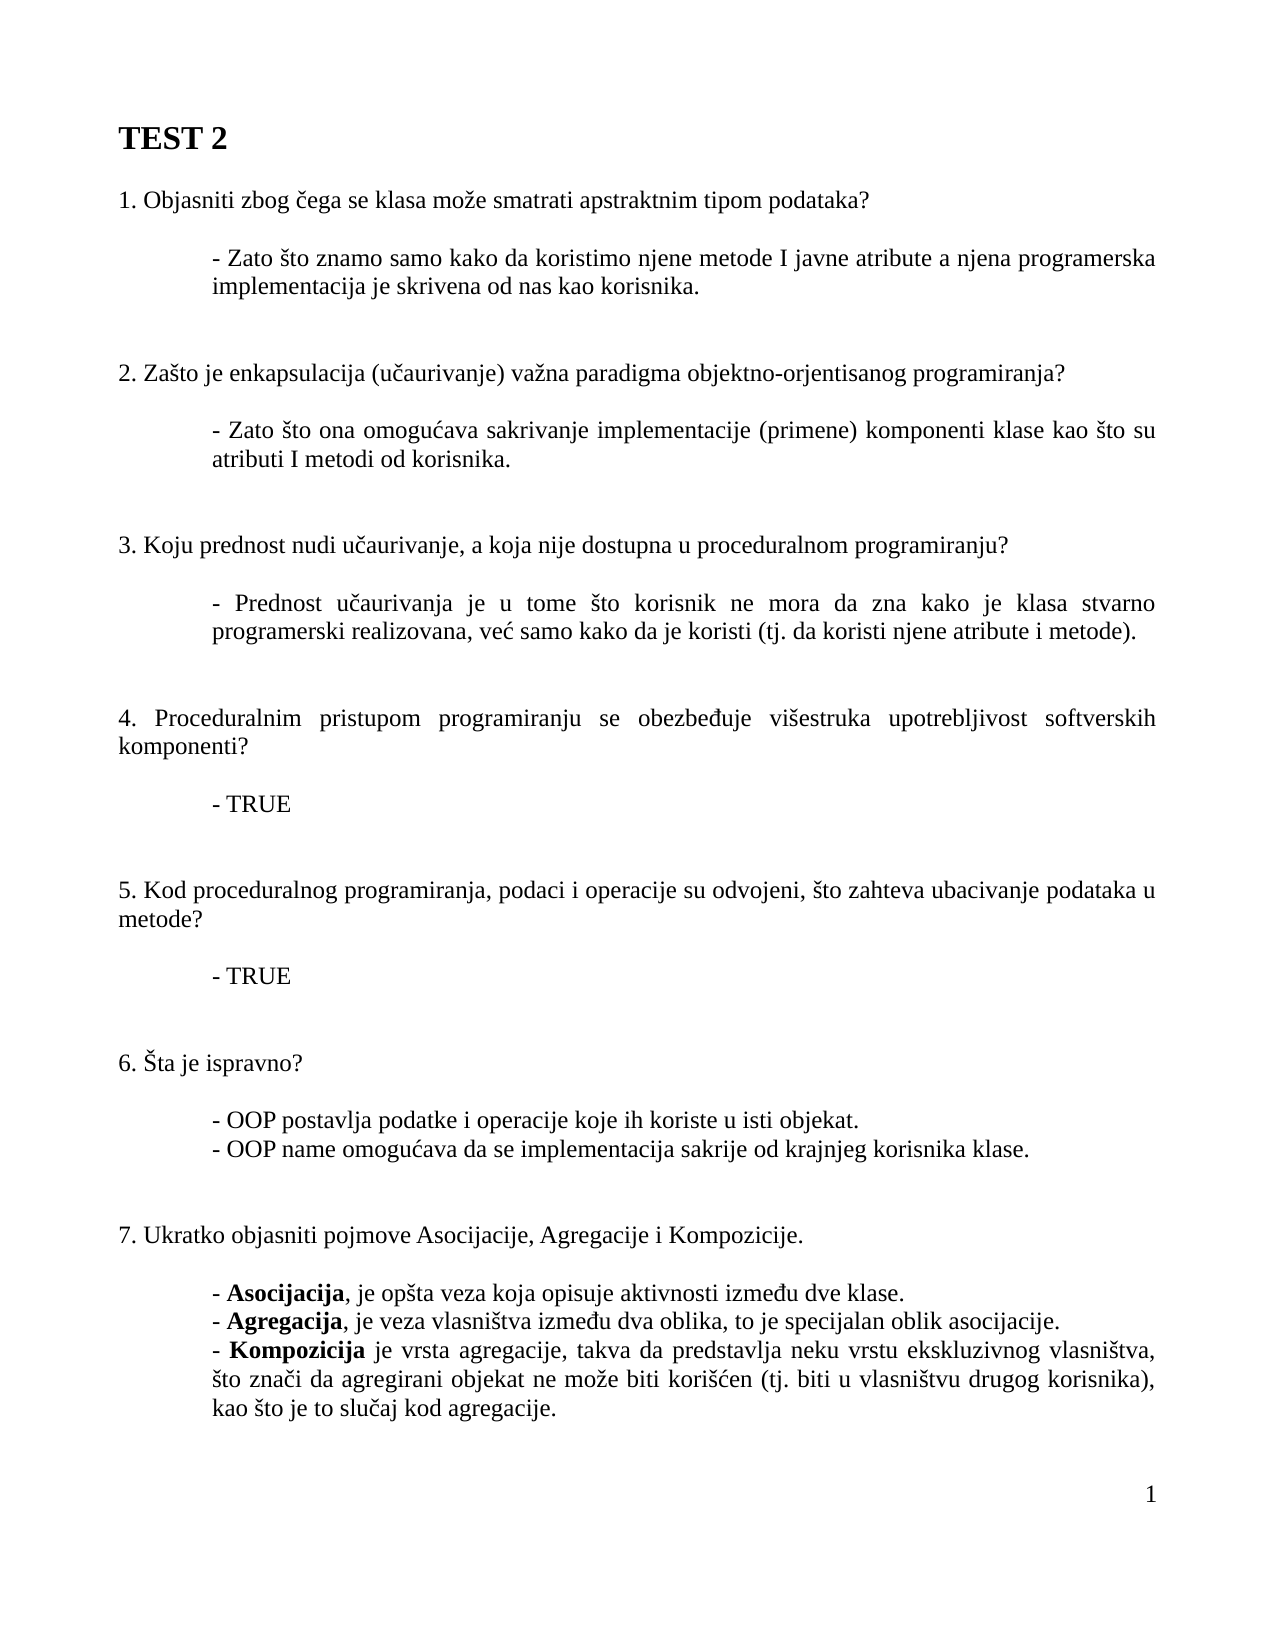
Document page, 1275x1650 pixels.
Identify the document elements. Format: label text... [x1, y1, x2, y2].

text - Prednost učaurivanja je u tome što korisnik ne mora da zna kako je klasa stvarno programerski realizovana, već samo kako da je koristi (tj. da koristi njene atribute i metode). [212, 588, 1157, 645]
text 6. Šta je ispravno? [118, 1048, 1157, 1076]
text 4. Proceduralnim pristupom programiranju se obezbeđuje višestruka upotrebljivost softverskih komponenti? [118, 703, 1157, 760]
text - Asocijacija, je opšta veza koja opisuje aktivnosti između dve klase. [212, 1278, 1157, 1306]
text - TRUE [212, 789, 1157, 818]
text - OOP name omogućava da se implementacija sakrije od krajnjeg korisnika klase. [212, 1134, 1157, 1163]
text 1. Objasniti zbog čega se klasa može smatrati apstraktnim tipom podataka? [118, 185, 1157, 214]
text - Agregacija, je veza vlasništva između dva oblika, to je specijalan oblik asocijacije. [212, 1306, 1157, 1335]
text - OOP postavlja podatke i operacije koje ih koriste u isti objekat. [212, 1105, 1157, 1134]
text - TRUE [212, 961, 1157, 990]
text 7. Ukratko objasniti pojmove Asocijacije, Agregacije i Kompozicije. [118, 1220, 1157, 1249]
text TEST 2 [118, 118, 1157, 156]
text - Kompozicija je vrsta agregacije, takva da predstavlja neku vrstu ekskluzivnog vlasništva, što znači da agregirani objekat ne može biti korišćen (tj. biti u vlasništvu drugog korisnika), kao što je to slučaj kod agregacije. [212, 1335, 1157, 1421]
text - Zato što znamo samo kako da koristimo njene metode I javne atribute a njena programerska implementacija je skrivena od nas kao korisnika. [212, 243, 1157, 300]
text 3. Koju prednost nudi učaurivanje, a koja nije dostupna u proceduralnom programiranju? [118, 530, 1157, 559]
text - Zato što ona omogućava sakrivanje implementacije (primene) komponenti klase kao što su atributi I metodi od korisnika. [212, 415, 1157, 473]
text 5. Kod proceduralnog programiranja, podaci i operacije su odvojeni, što zahteva ubacivanje podataka u metode? [118, 875, 1157, 933]
text 1 [118, 1479, 1157, 1508]
text 2. Zašto je enkapsulacija (učaurivanje) važna paradigma objektno-orjentisanog programiranja? [118, 358, 1157, 386]
